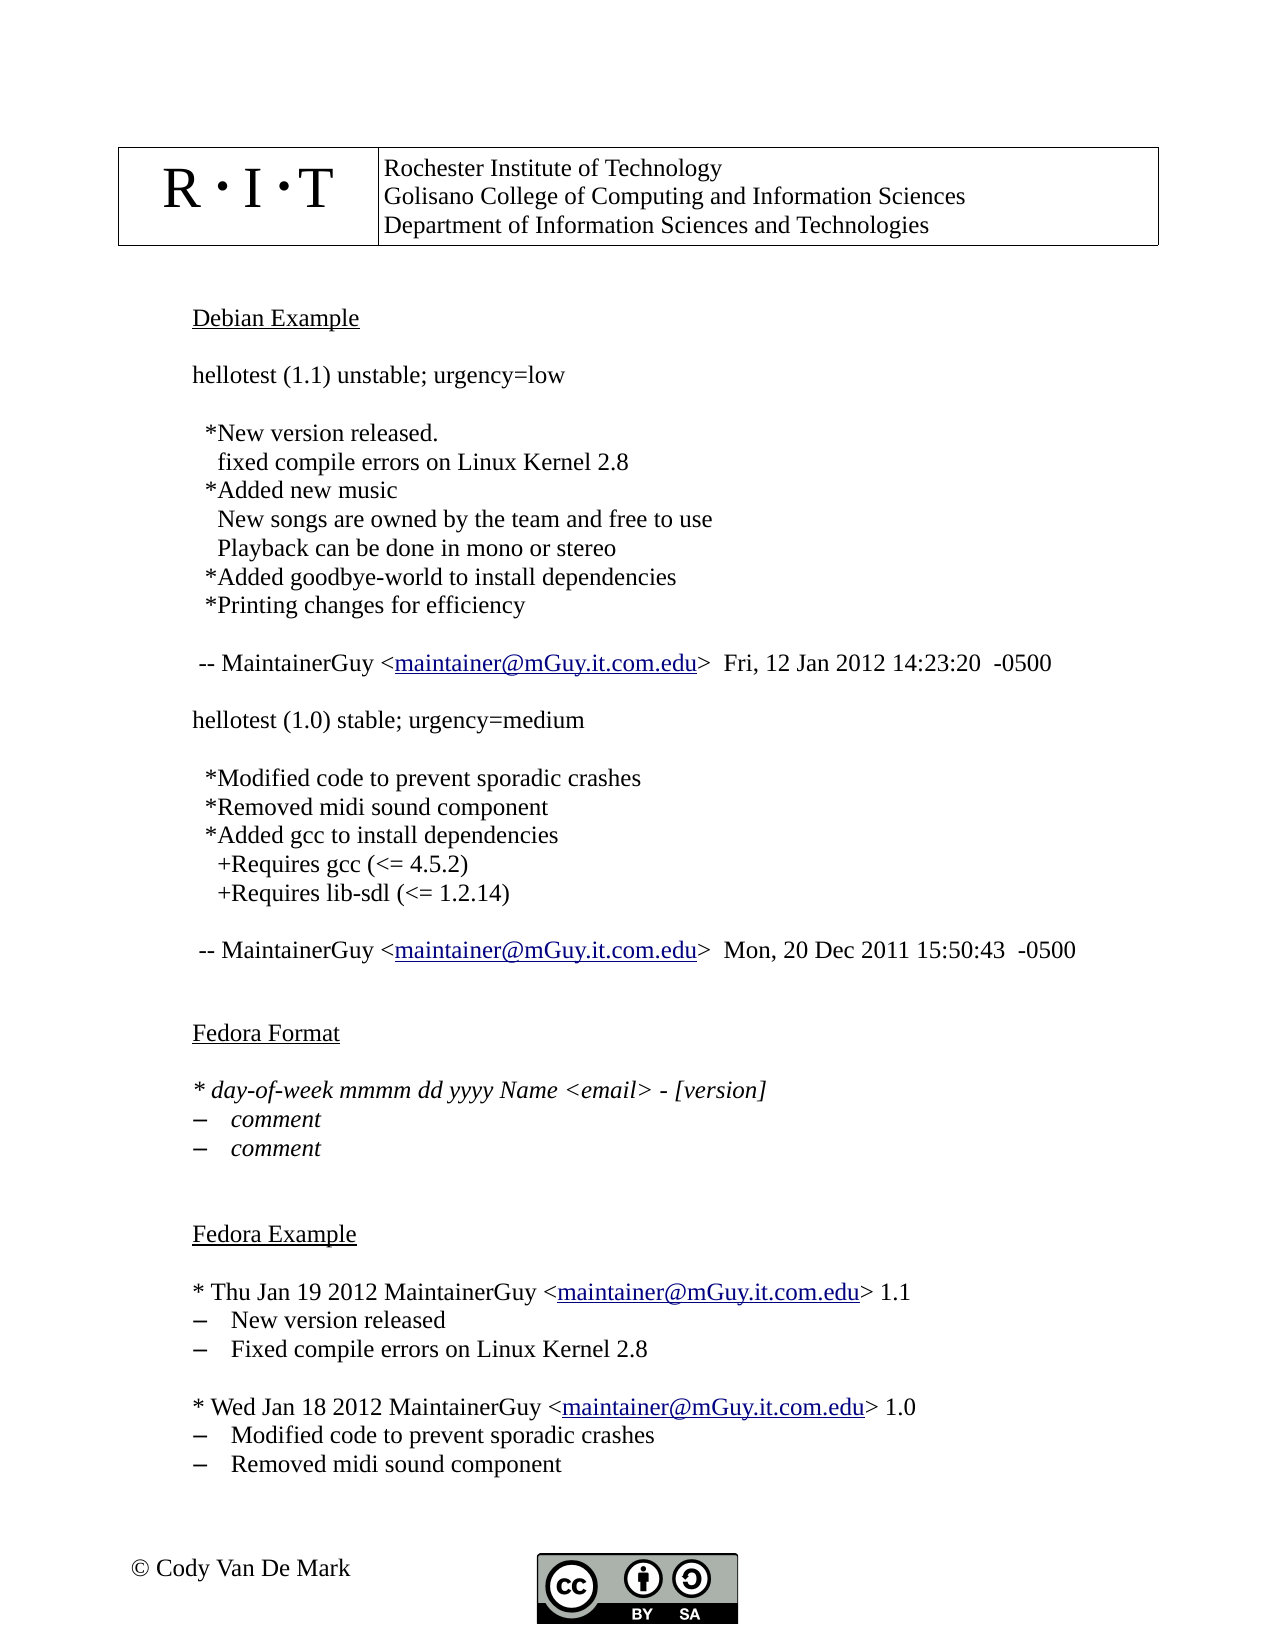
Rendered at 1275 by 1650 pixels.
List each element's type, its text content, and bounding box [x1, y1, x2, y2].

text *Added goodbye-world to install dependencies *Printing changes for efficiency [118, 562, 1157, 619]
text *Added new music New songs are owned by the team and free to use [118, 476, 1157, 533]
text Fedora Example [118, 1219, 1157, 1248]
list comment [193, 1104, 1157, 1133]
list New version released [193, 1306, 1157, 1334]
text *Removed midi sound component [118, 792, 1157, 821]
list Modified code to prevent sporadic crashes [193, 1421, 1157, 1449]
text hellotest (1.0) stable; urgency=medium *Modified code to prevent sporadic crashes [118, 706, 1157, 792]
list comment [193, 1133, 1157, 1162]
text -- MaintainerGuy <maintainer@mGuy.it.com.edu> Fri, 12 Jan 2012 14:23:20 -0500 [118, 648, 1157, 677]
list Removed midi sound component [193, 1449, 1157, 1478]
text * day-of-week mmmm dd yyyy Name <email> - [version] [118, 1076, 1157, 1104]
list Fixed compile errors on Linux Kernel 2.8 [193, 1334, 1157, 1363]
text Playback can be done in mono or stereo [118, 533, 1157, 562]
text Fedora Format [118, 1018, 1157, 1047]
text * Wed Jan 18 2012 MaintainerGuy <maintainer@mGuy.it.com.edu> 1.0 [118, 1392, 1157, 1421]
text *Added gcc to install dependencies +Requires gcc (<= 4.5.2) [118, 821, 1157, 878]
text -- MaintainerGuy <maintainer@mGuy.it.com.edu> Mon, 20 Dec 2011 15:50:43 -0500 [118, 936, 1157, 964]
text * Thu Jan 19 2012 MaintainerGuy <maintainer@mGuy.it.com.edu> 1.1 [118, 1277, 1157, 1306]
text +Requires lib-sdl (<= 1.2.14) [118, 878, 1157, 907]
text Debian Example hellotest (1.1) unstable; urgency=low *New version released. fixed compile errors on Linux Kernel 2.8 [118, 303, 1157, 476]
picture [536, 1553, 739, 1624]
